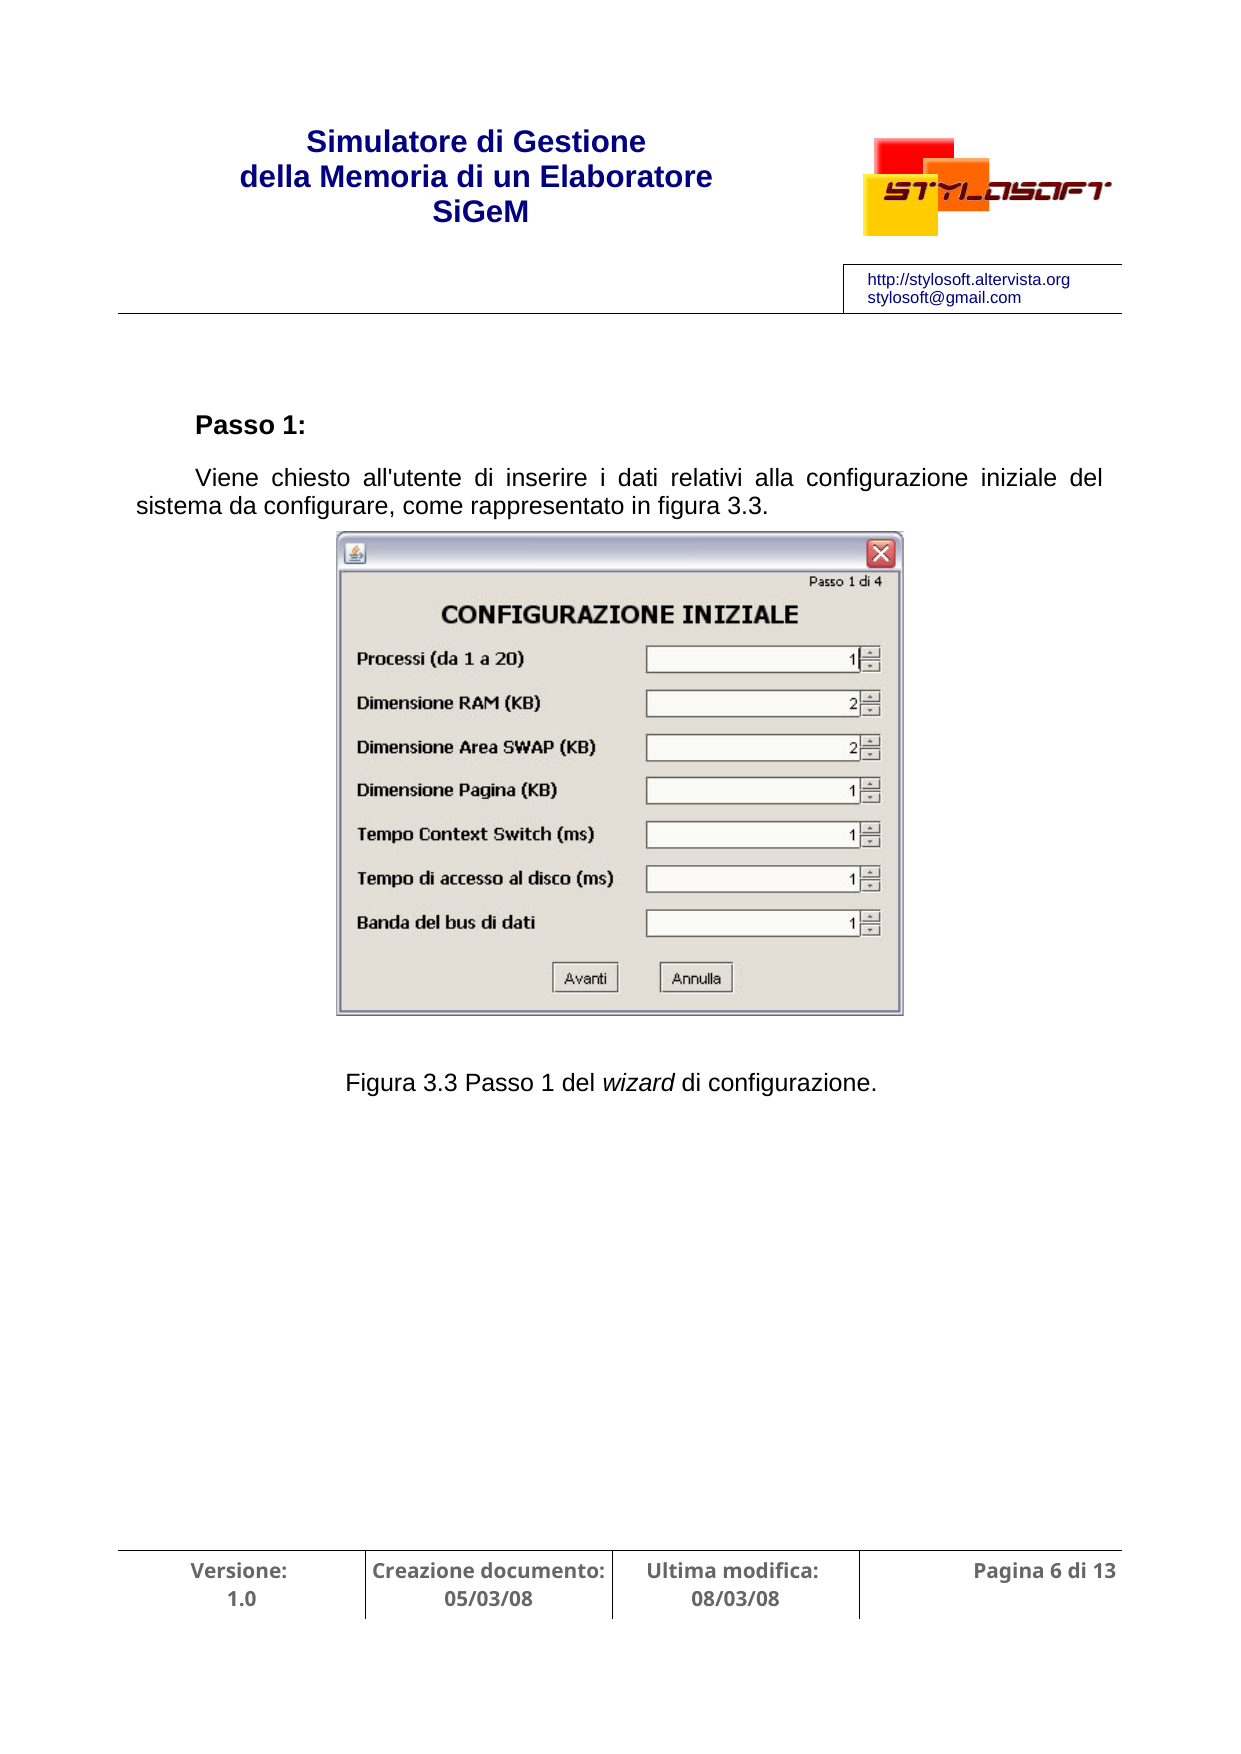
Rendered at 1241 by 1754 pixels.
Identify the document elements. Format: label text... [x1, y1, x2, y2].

picture [336, 531, 904, 1016]
text Passo 1: [136, 410, 1104, 441]
picture [848, 123, 1117, 247]
text Figura 3.3 Passo 1 del wizard di configurazione. [118, 1069, 1104, 1097]
text Viene chiesto all'utente di inserire i dati relativi alla configurazione iniziale del sistema da configurare, come rappresentato in figura 3.3. [136, 464, 1104, 520]
